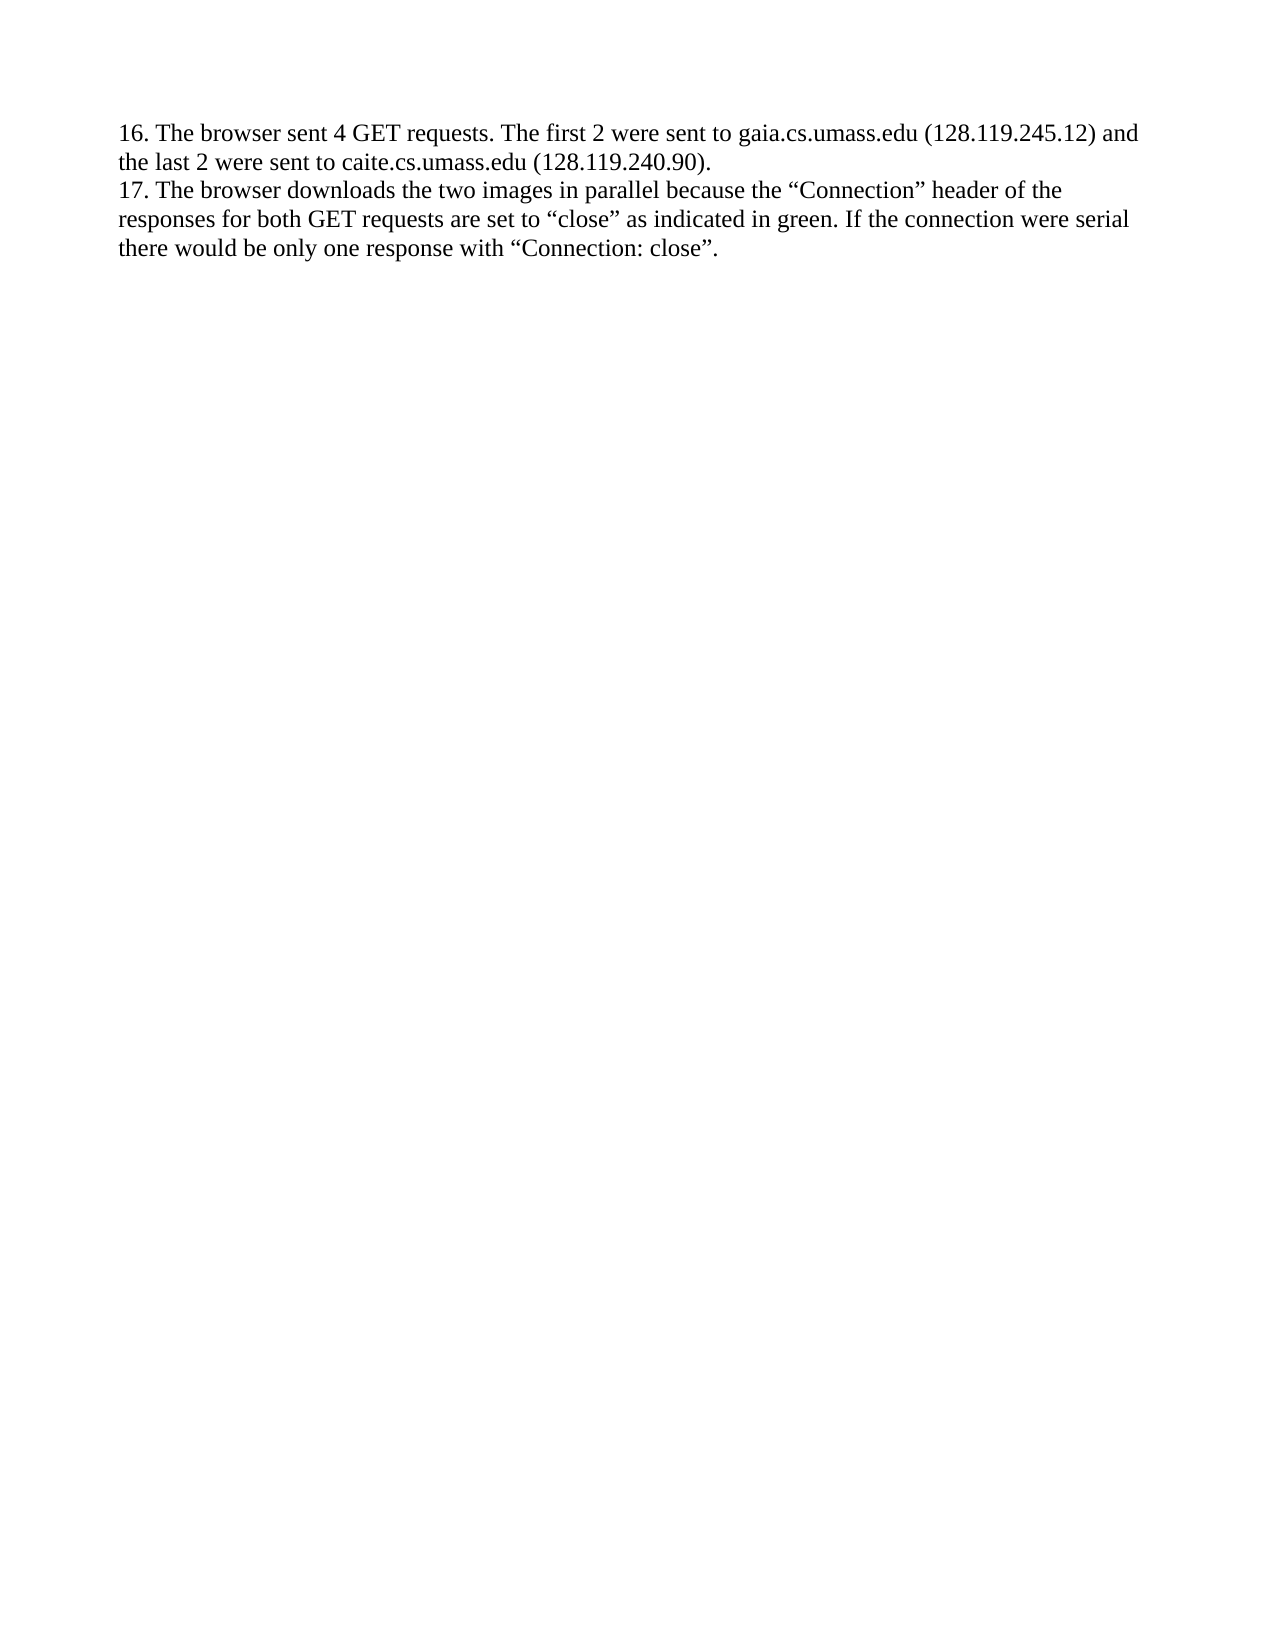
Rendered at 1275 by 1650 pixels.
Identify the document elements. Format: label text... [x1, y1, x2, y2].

text 17. The browser downloads the two images in parallel because the “Connection” header of the responses for both GET requests are set to “close” as indicated in green. If the connection were serial there would be only one response with “Connection: close”. [118, 176, 1157, 262]
text 16. The browser sent 4 GET requests. The first 2 were sent to gaia.cs.umass.edu (128.119.245.12) and the last 2 were sent to caite.cs.umass.edu (128.119.240.90). [118, 118, 1157, 176]
